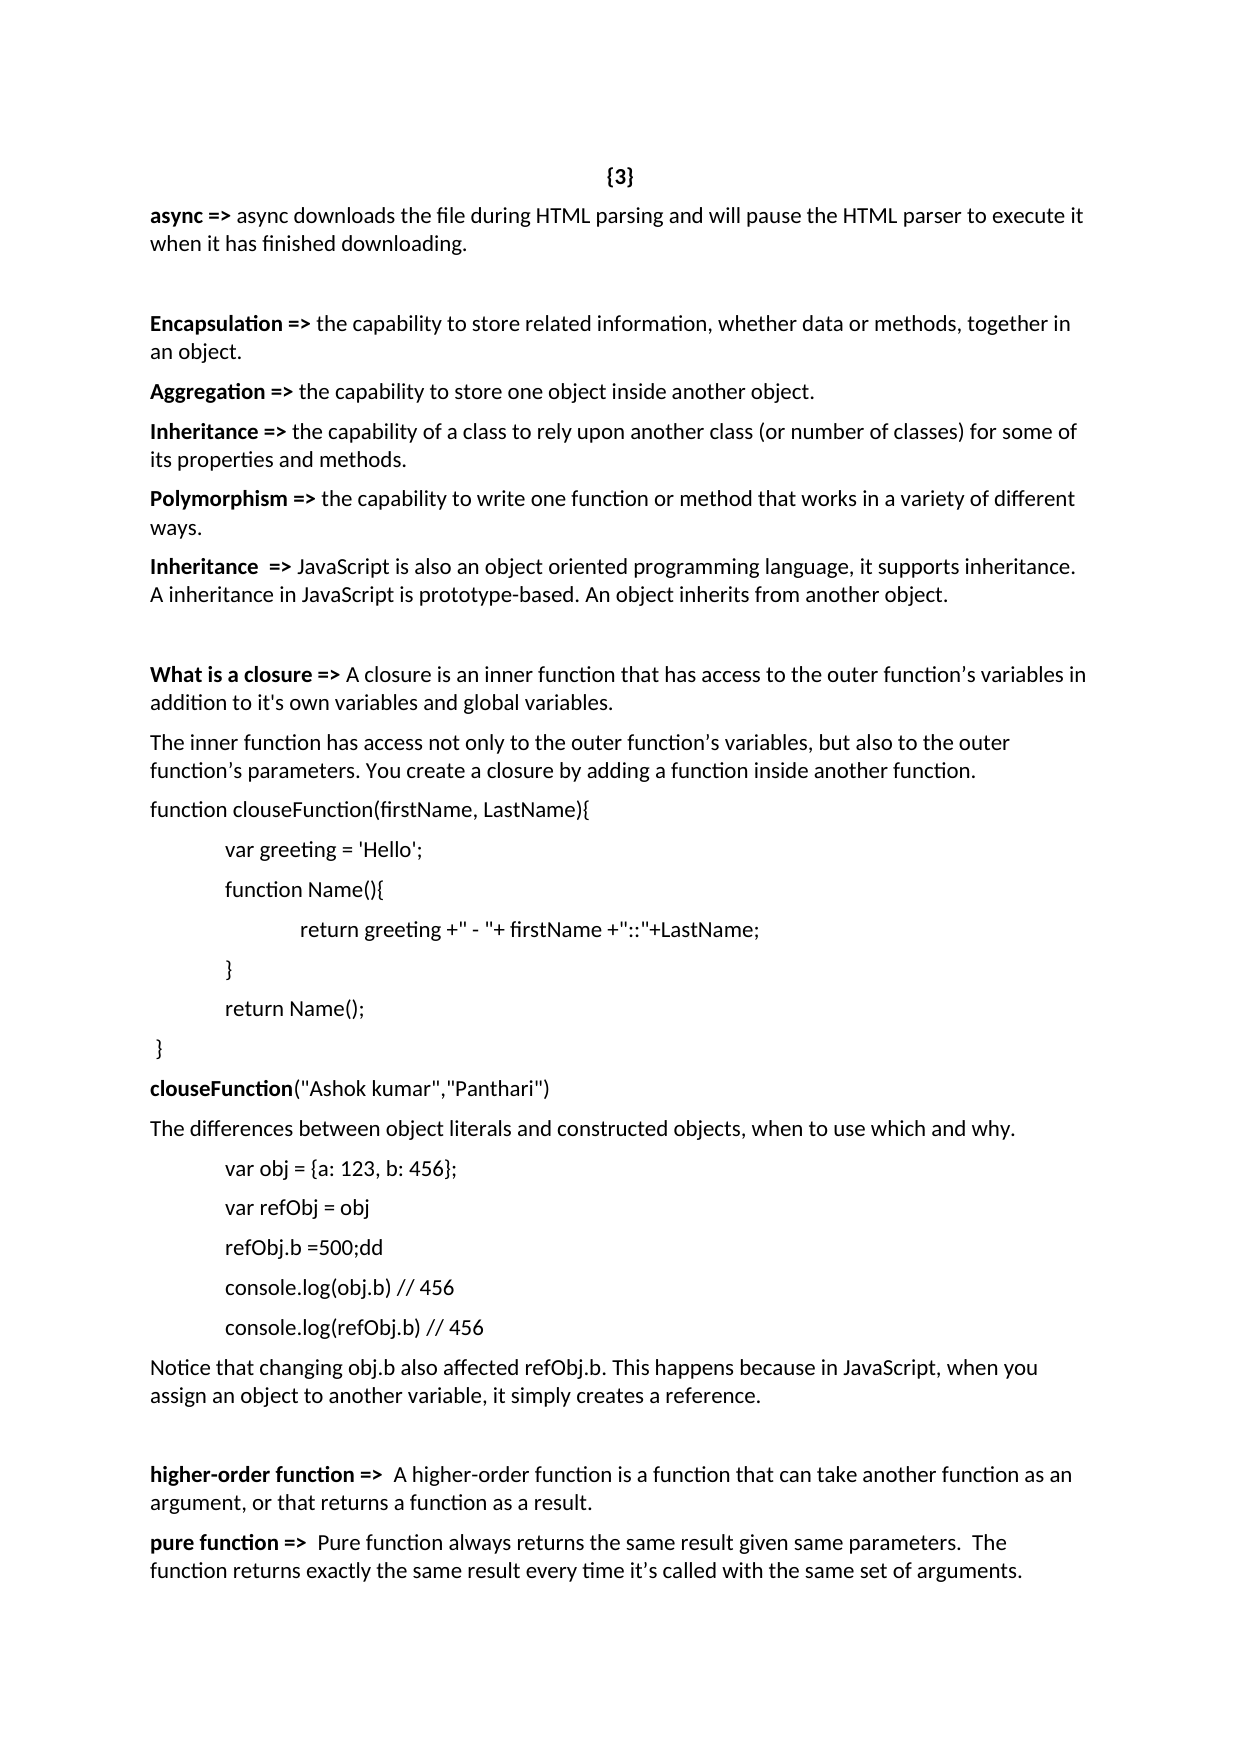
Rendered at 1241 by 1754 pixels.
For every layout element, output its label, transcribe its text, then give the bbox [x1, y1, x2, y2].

text } [150, 1034, 1090, 1062]
text async => async downloads the file during HTML parsing and will pause the HTML parser to execute it when it has finished downloading. [150, 202, 1090, 258]
text Notice that changing obj.b also affected refObj.b. This happens because in JavaScript, when you assign an object to another variable, it simply creates a reference. [150, 1353, 1090, 1409]
text } [150, 955, 1090, 983]
text Encapsulation => the capability to store related information, whether data or methods, together in an object. [150, 309, 1090, 365]
text var obj = {a: 123, b: 456}; [150, 1154, 1090, 1182]
text console.log(obj.b) // 456 [150, 1273, 1090, 1301]
text var refObj = obj [150, 1193, 1090, 1222]
text refObj.b =500;dd [150, 1233, 1090, 1261]
text {3} [150, 162, 1090, 190]
text console.log(refObj.b) // 456 [150, 1313, 1090, 1341]
text Inheritance => JavaScript is also an object oriented programming language, it supports inheritance. A inheritance in JavaScript is prototype-based. An object inherits from another object. [150, 552, 1090, 608]
text var greeting = 'Hello'; [150, 835, 1090, 863]
text function clouseFunction(firstName, LastName){ [150, 796, 1090, 824]
text The differences between object literals and constructed objects, when to use which and why. [150, 1114, 1090, 1142]
text function Name(){ [150, 875, 1090, 903]
text return Name(); [150, 994, 1090, 1023]
text return greeting +" - "+ firstName +"::"+LastName; [150, 915, 1090, 943]
text The inner function has access not only to the outer function’s variables, but also to the outer function’s parameters. You create a closure by adding a function inside another function. [150, 728, 1090, 784]
text Polymorphism => the capability to write one function or method that works in a variety of different ways. [150, 484, 1090, 541]
text Inheritance => the capability of a class to rely upon another class (or number of classes) for some of its properties and methods. [150, 417, 1090, 473]
text higher-order function => A higher-order function is a function that can take another function as an argument, or that returns a function as a result. [150, 1460, 1090, 1516]
text pure function => Pure function always returns the same result given same parameters. The function returns exactly the same result every time it’s called with the same set of arguments. [150, 1528, 1090, 1584]
text Aggregation => the capability to store one object inside another object. [150, 377, 1090, 405]
text What is a closure => A closure is an inner function that has access to the outer function’s variables in addition to it's own variables and global variables. [150, 660, 1090, 716]
text clouseFunction("Ashok kumar","Panthari") [150, 1074, 1090, 1102]
